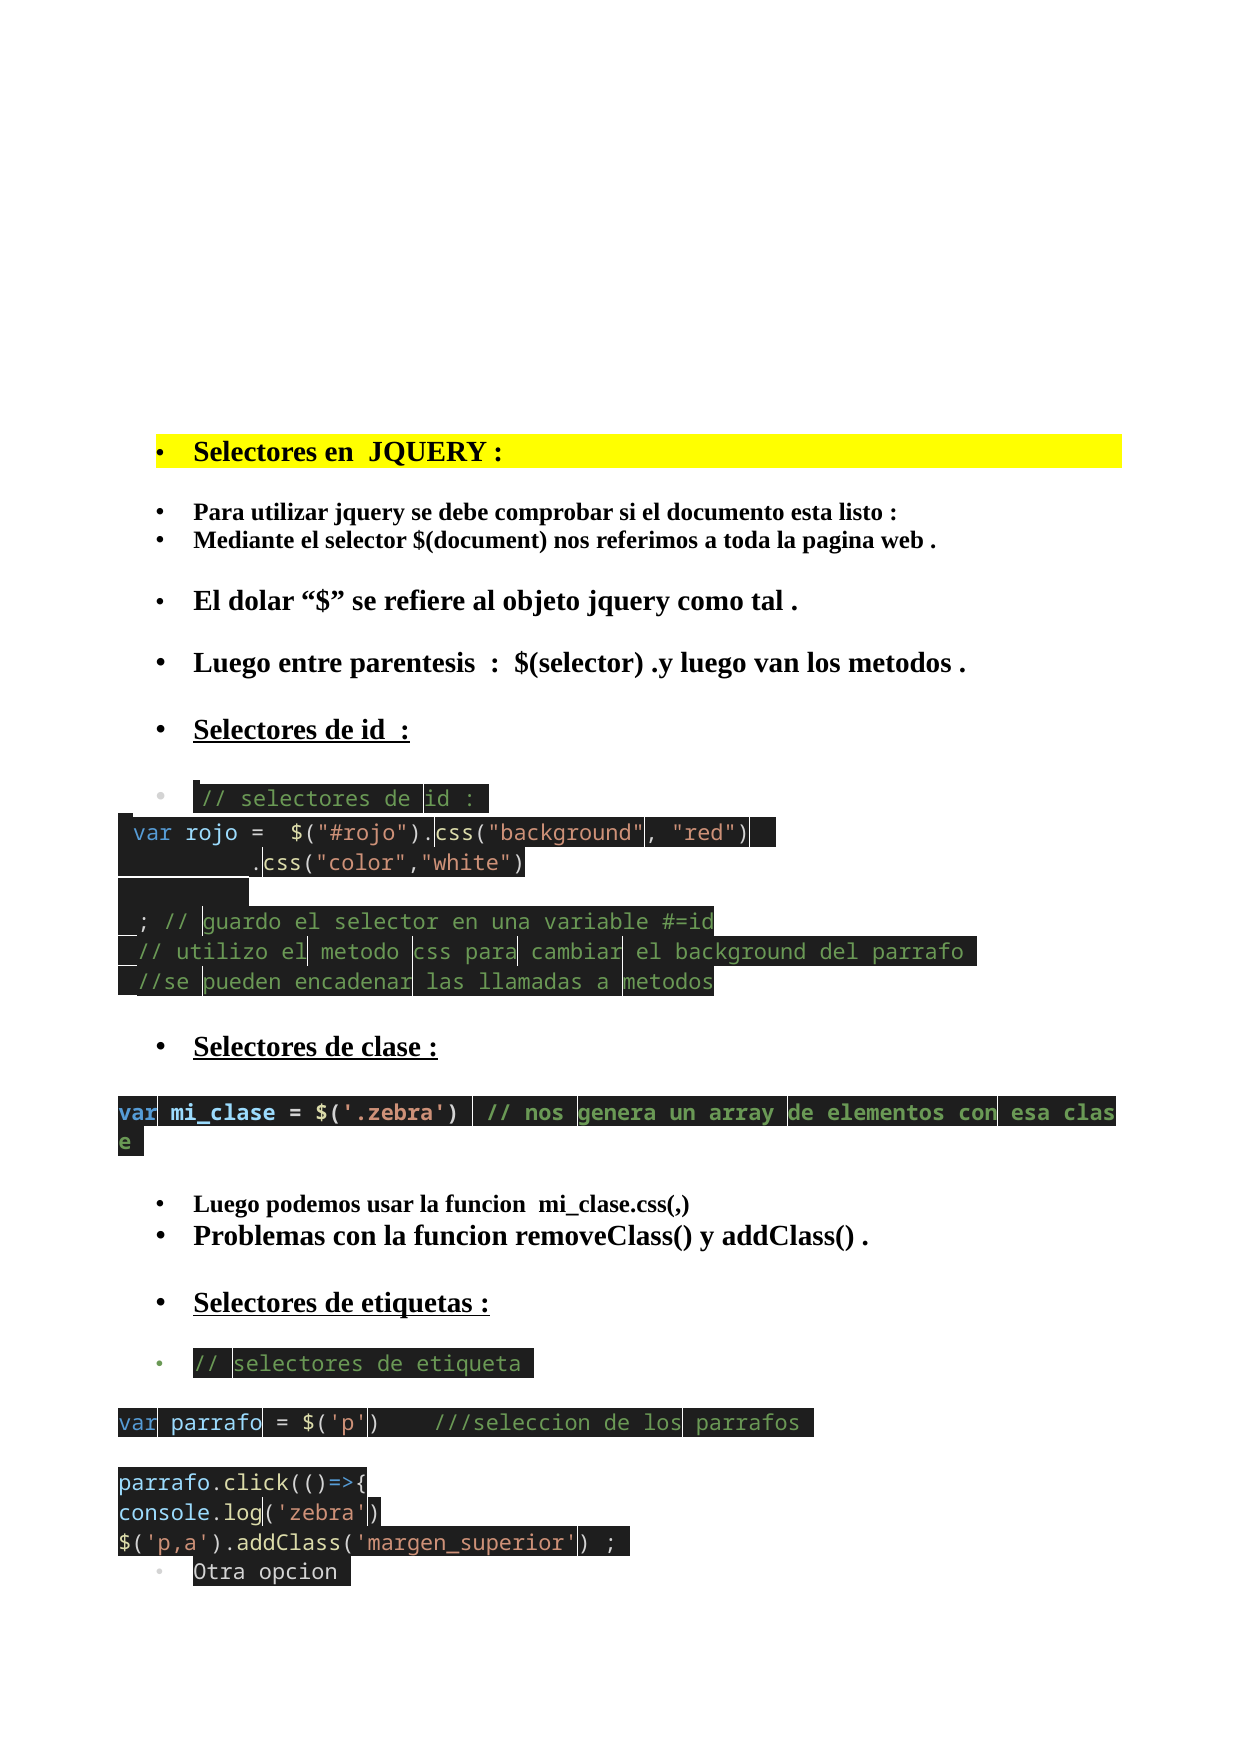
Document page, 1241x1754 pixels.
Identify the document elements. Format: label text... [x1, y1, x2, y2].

list Luego entre parentesis : $(selector) .y luego van los metodos . [156, 645, 1122, 679]
text var rojo = $("#rojo").css("background", "red") [118, 813, 1122, 847]
text ; // guardo el selector en una variable #=id [118, 906, 1122, 936]
list Otra opcion [156, 1556, 1122, 1586]
list Luego podemos usar la funcion mi_clase.css(,) [156, 1189, 1122, 1218]
text .css("color","white") [118, 847, 1122, 877]
text $('p,a').addClass('margen_superior') ; [118, 1526, 1122, 1556]
list Selectores en JQUERY : [156, 434, 1122, 468]
text console.log('zebra') [118, 1497, 1122, 1526]
list Problemas con la funcion removeClass() y addClass() . [156, 1218, 1122, 1252]
list Para utilizar jquery se debe comprobar si el documento esta listo : [156, 497, 1122, 525]
text var mi_clase = $('.zebra') // nos genera un array de elementos con esa clase [118, 1096, 1122, 1156]
list // selectores de etiqueta [156, 1348, 1122, 1378]
list El dolar “$” se refiere al objeto jquery como tal . [156, 583, 1122, 616]
list Selectores de etiquetas : [156, 1286, 1122, 1319]
list Mediante el selector $(document) nos referimos a toda la pagina web . [156, 525, 1122, 554]
text var parrafo = $('p') ///seleccion de los parrafos [118, 1407, 1122, 1437]
list Selectores de clase : [156, 1029, 1122, 1063]
text // utilizo el metodo css para cambiar el background del parrafo [118, 936, 1122, 966]
list // selectores de id : [156, 779, 1122, 813]
list Selectores de id : [156, 712, 1122, 746]
text parrafo.click(()=>{ [118, 1467, 1122, 1497]
text //se pueden encadenar las llamadas a metodos [118, 966, 1122, 996]
